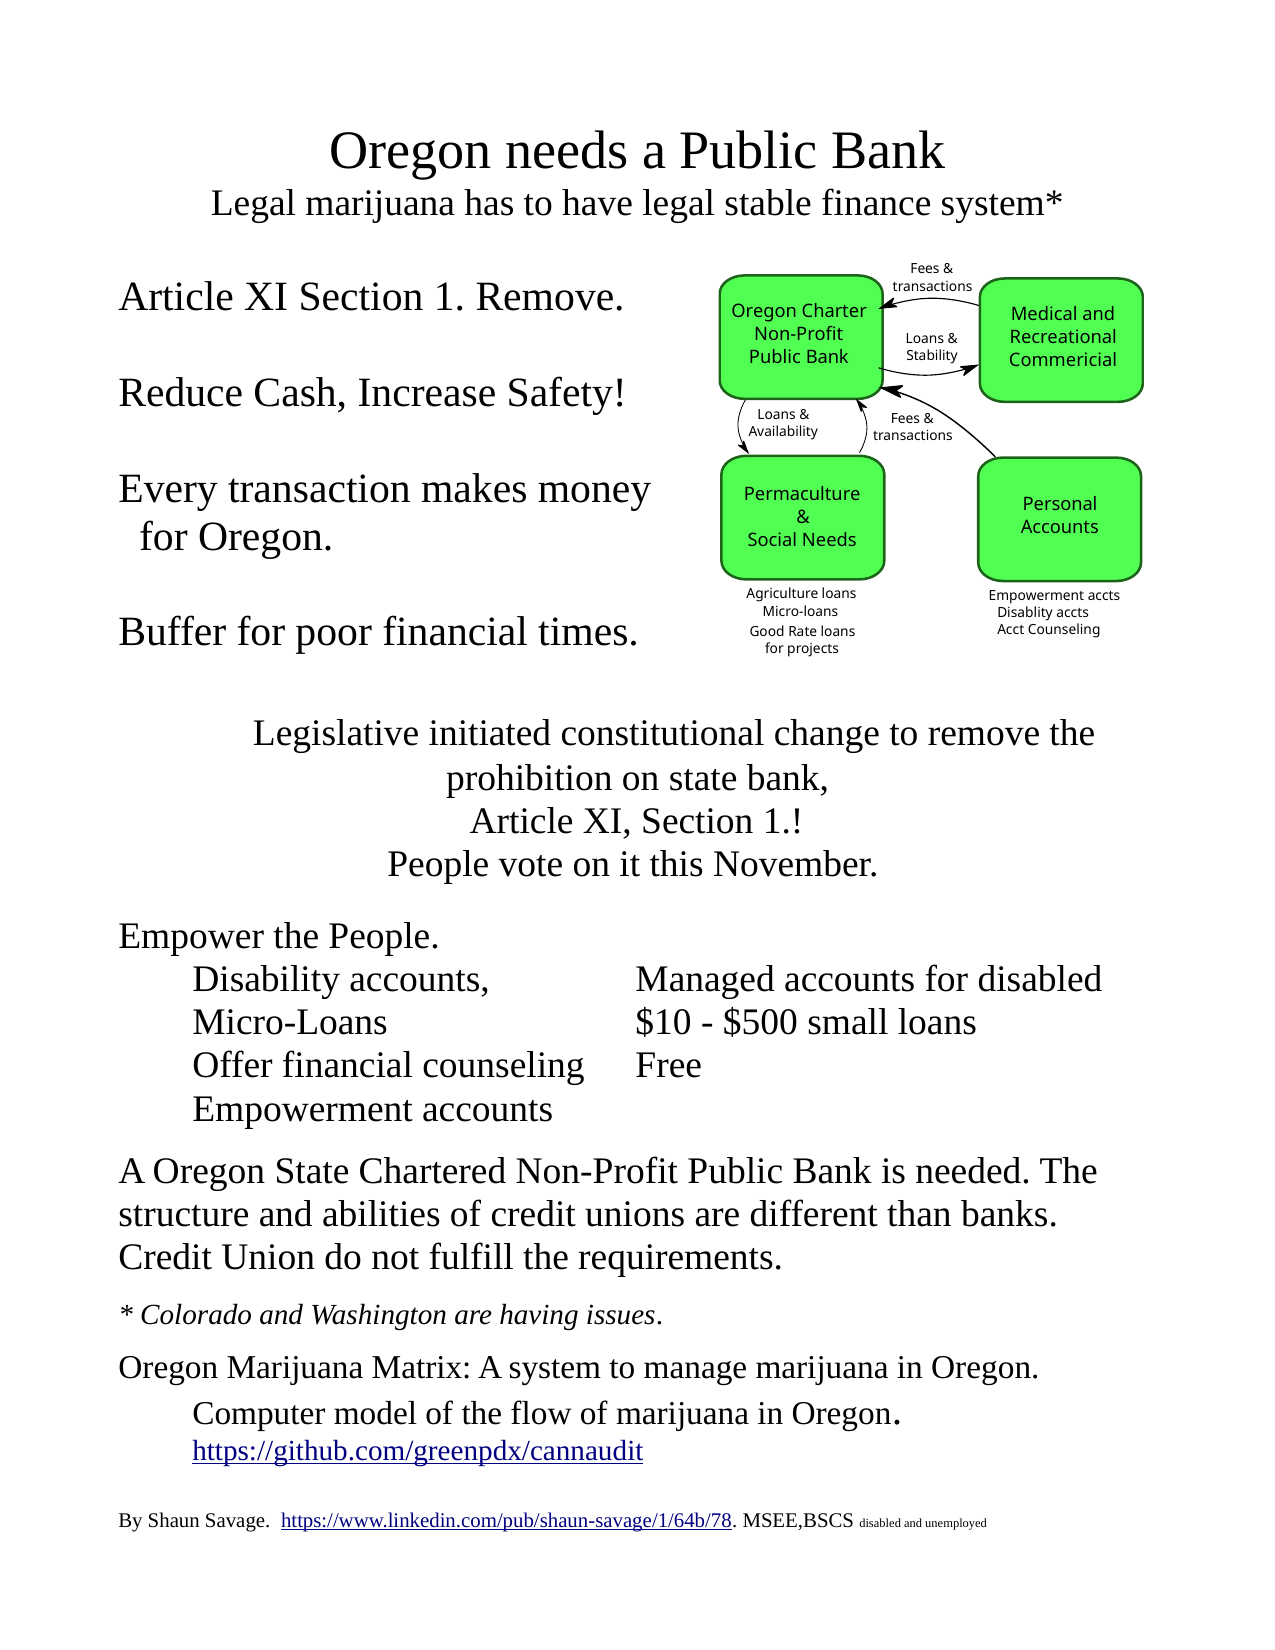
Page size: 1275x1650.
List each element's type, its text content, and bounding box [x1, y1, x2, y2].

text Every transaction makes money [118, 463, 724, 511]
text Micro-Loans $10 - $500 small loans [118, 1000, 1157, 1043]
text People vote on it this November. [118, 842, 1157, 885]
text Oregon Marijuana Matrix: A system to manage marijuana in Oregon. [118, 1347, 1157, 1386]
text Disability accounts, Managed accounts for disabled [118, 957, 1157, 1000]
text Buffer for poor financial times. [118, 607, 1157, 655]
text https://github.com/greenpdx/cannaudit [118, 1433, 1157, 1467]
text A Oregon State Chartered Non-Profit Public Bank is needed. The structure and abilities of credit unions are different than banks. Credit Union do not fulfill the requirements. [118, 1148, 1157, 1278]
text Reduce Cash, Increase Safety! [884, 367, 1157, 415]
text * Colorado and Washington are having issues. [118, 1297, 1157, 1330]
text Reduce Cash, Increase Safety! [118, 367, 743, 415]
text Computer model of the flow of marijuana in Oregon. [118, 1386, 1157, 1433]
text Offer financial counseling Free [118, 1043, 1157, 1086]
text Empowerment accounts [118, 1086, 1157, 1129]
text Legal marijuana has to have legal stable finance system* [118, 180, 1157, 223]
text [1143, 511, 1157, 559]
text Article XI Section 1. Remove. [118, 271, 1157, 319]
text Article XI, Section 1.! [118, 798, 1157, 842]
text [886, 511, 976, 559]
text for Oregon. [118, 511, 720, 559]
text Oregon needs a Public Bank [118, 118, 1157, 180]
text Reduce Cash, Increase Safety! [860, 390, 942, 415]
text Reduce Cash, Increase Safety! [740, 401, 863, 415]
text Legislative initiated constitutional change to remove the prohibition on state bank, [118, 703, 1157, 798]
text [1137, 463, 1157, 511]
text Empower the People. [118, 913, 1157, 957]
text [882, 463, 982, 511]
